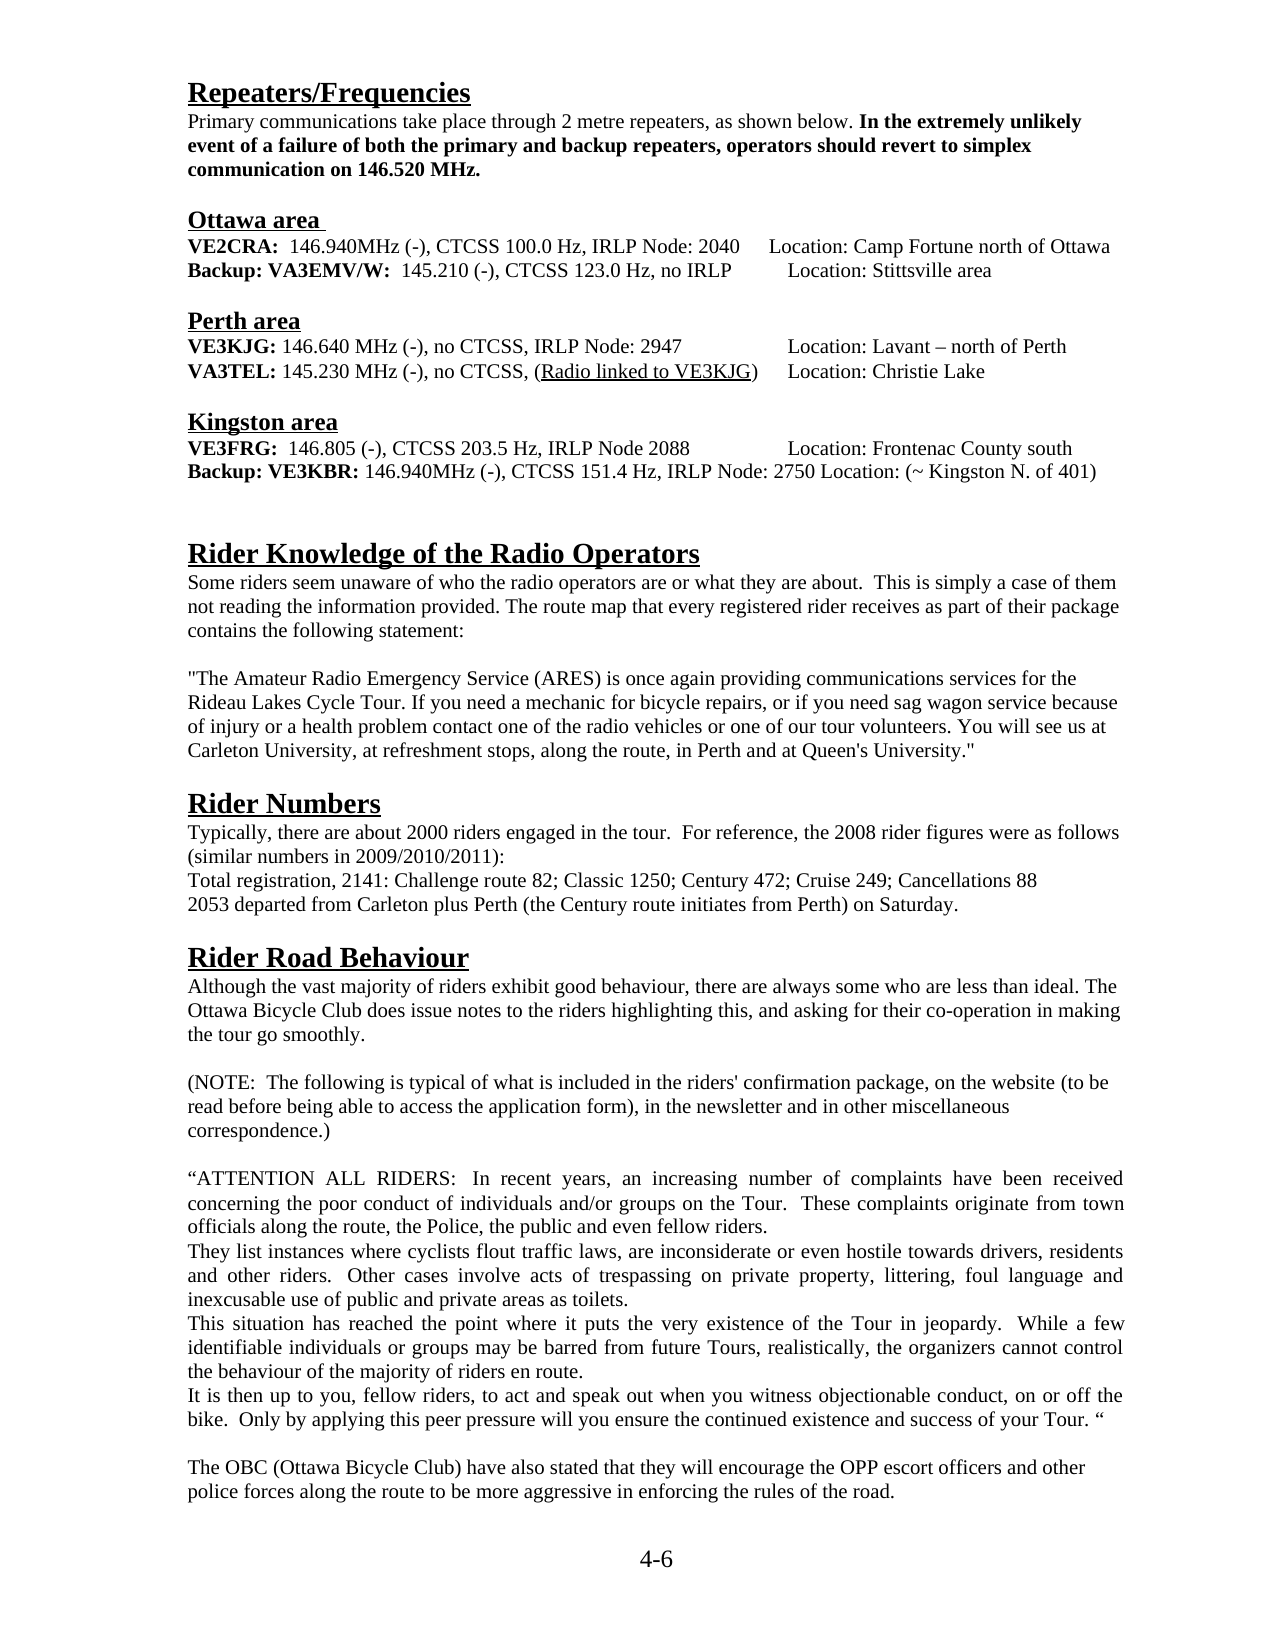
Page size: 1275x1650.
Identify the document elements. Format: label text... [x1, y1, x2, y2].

text "The Amateur Radio Emergency Service (ARES) is once again providing communications services for the Rideau Lakes Cycle Tour. If you need a mechanic for bicycle repairs, or if you need sag wagon service because of injury or a health problem contact one of the radio vehicles or one of our tour volunteers. You will see us at Carleton University, at refreshment stops, along the route, in Perth and at Queen's University." [187, 666, 1125, 762]
text Rider Numbers [187, 786, 1125, 820]
text Primary communications take place through 2 metre repeaters, as shown below. In the extremely unlikely event of a failure of both the primary and backup repeaters, operators should revert to simplex communication on 146.520 MHz. [187, 108, 1125, 181]
text Backup: VA3EMV/W: 145.210 (-), CTCSS 123.0 Hz, no IRLP Location: Stittsville area [187, 258, 1125, 282]
text Kingston area [187, 407, 1125, 435]
text Total registration, 2141: Challenge route 82; Classic 1250; Century 472; Cruise 249; Cancellations 88 [187, 868, 1125, 892]
text They list instances where cyclists flout traffic laws, are inconsiderate or even hostile towards drivers, residents and other riders. Other cases involve acts of trespassing on private property, littering, foul language and inexcusable use of public and private areas as toilets. [187, 1238, 1125, 1311]
text VE3KJG: 146.640 MHz (-), no CTCSS, IRLP Node: 2947 Location: Lavant – north of Perth [187, 334, 1125, 358]
text Typically, there are about 2000 riders engaged in the tour. For reference, the 2008 rider figures were as follows (similar numbers in 2009/2010/2011): [187, 820, 1125, 868]
subtitle Rider Road Behaviour [187, 940, 1125, 974]
text Repeaters/Frequencies [187, 75, 1125, 108]
text VE2CRA: 146.940MHz (-), CTCSS 100.0 Hz, IRLP Node: 2040 Location: Camp Fortune north of Ottawa [187, 233, 1125, 258]
text The OBC (Ottawa Bicycle Club) have also stated that they will encourage the OPP escort officers and other police forces along the route to be more aggressive in enforcing the rules of the road. [187, 1455, 1125, 1503]
text Some riders seem unaware of who the radio operators are or what they are about. This is simply a case of them not reading the information provided. The route map that every registered rider receives as part of their package contains the following statement: [187, 570, 1125, 642]
text Ottawa area [187, 205, 1125, 233]
text Although the vast majority of riders exhibit good behaviour, there are always some who are less than ideal. The Ottawa Bicycle Club does issue notes to the riders highlighting this, and asking for their co-operation in making the tour go smoothly. [187, 974, 1125, 1046]
text This situation has reached the point where it puts the very existence of the Tour in jeopardy. While a few identifiable individuals or groups may be barred from future Tours, realistically, the organizers cannot control the behaviour of the majority of riders en route. [187, 1311, 1125, 1383]
text VA3TEL: 145.230 MHz (-), no CTCSS, (Radio linked to VE3KJG) Location: Christie Lake [187, 358, 1125, 383]
text “ATTENTION ALL RIDERS: In recent years, an increasing number of complaints have been received concerning the poor conduct of individuals and/or groups on the Tour. These complaints originate from town officials along the route, the Police, the public and even fellow riders. [187, 1166, 1125, 1238]
text Rider Knowledge of the Radio Operators [187, 536, 1125, 570]
text Backup: VE3KBR: 146.940MHz (-), CTCSS 151.4 Hz, IRLP Node: 2750 Location: (~ Kingston N. of 401) [187, 459, 1125, 483]
text (NOTE: The following is typical of what is included in the riders' confirmation package, on the website (to be read before being able to access the application form), in the newsletter and in other miscellaneous correspondence.) [187, 1070, 1125, 1142]
text It is then up to you, fellow riders, to act and speak out when you witness objectionable conduct, on or off the bike. Only by applying this peer pressure will you ensure the continued existence and success of your Tour. “ [187, 1383, 1125, 1431]
text VE3FRG: 146.805 (-), CTCSS 203.5 Hz, IRLP Node 2088 Location: Frontenac County south [187, 435, 1125, 459]
text Perth area [187, 306, 1125, 334]
text 2053 departed from Carleton plus Perth (the Century route initiates from Perth) on Saturday. [187, 892, 1125, 916]
